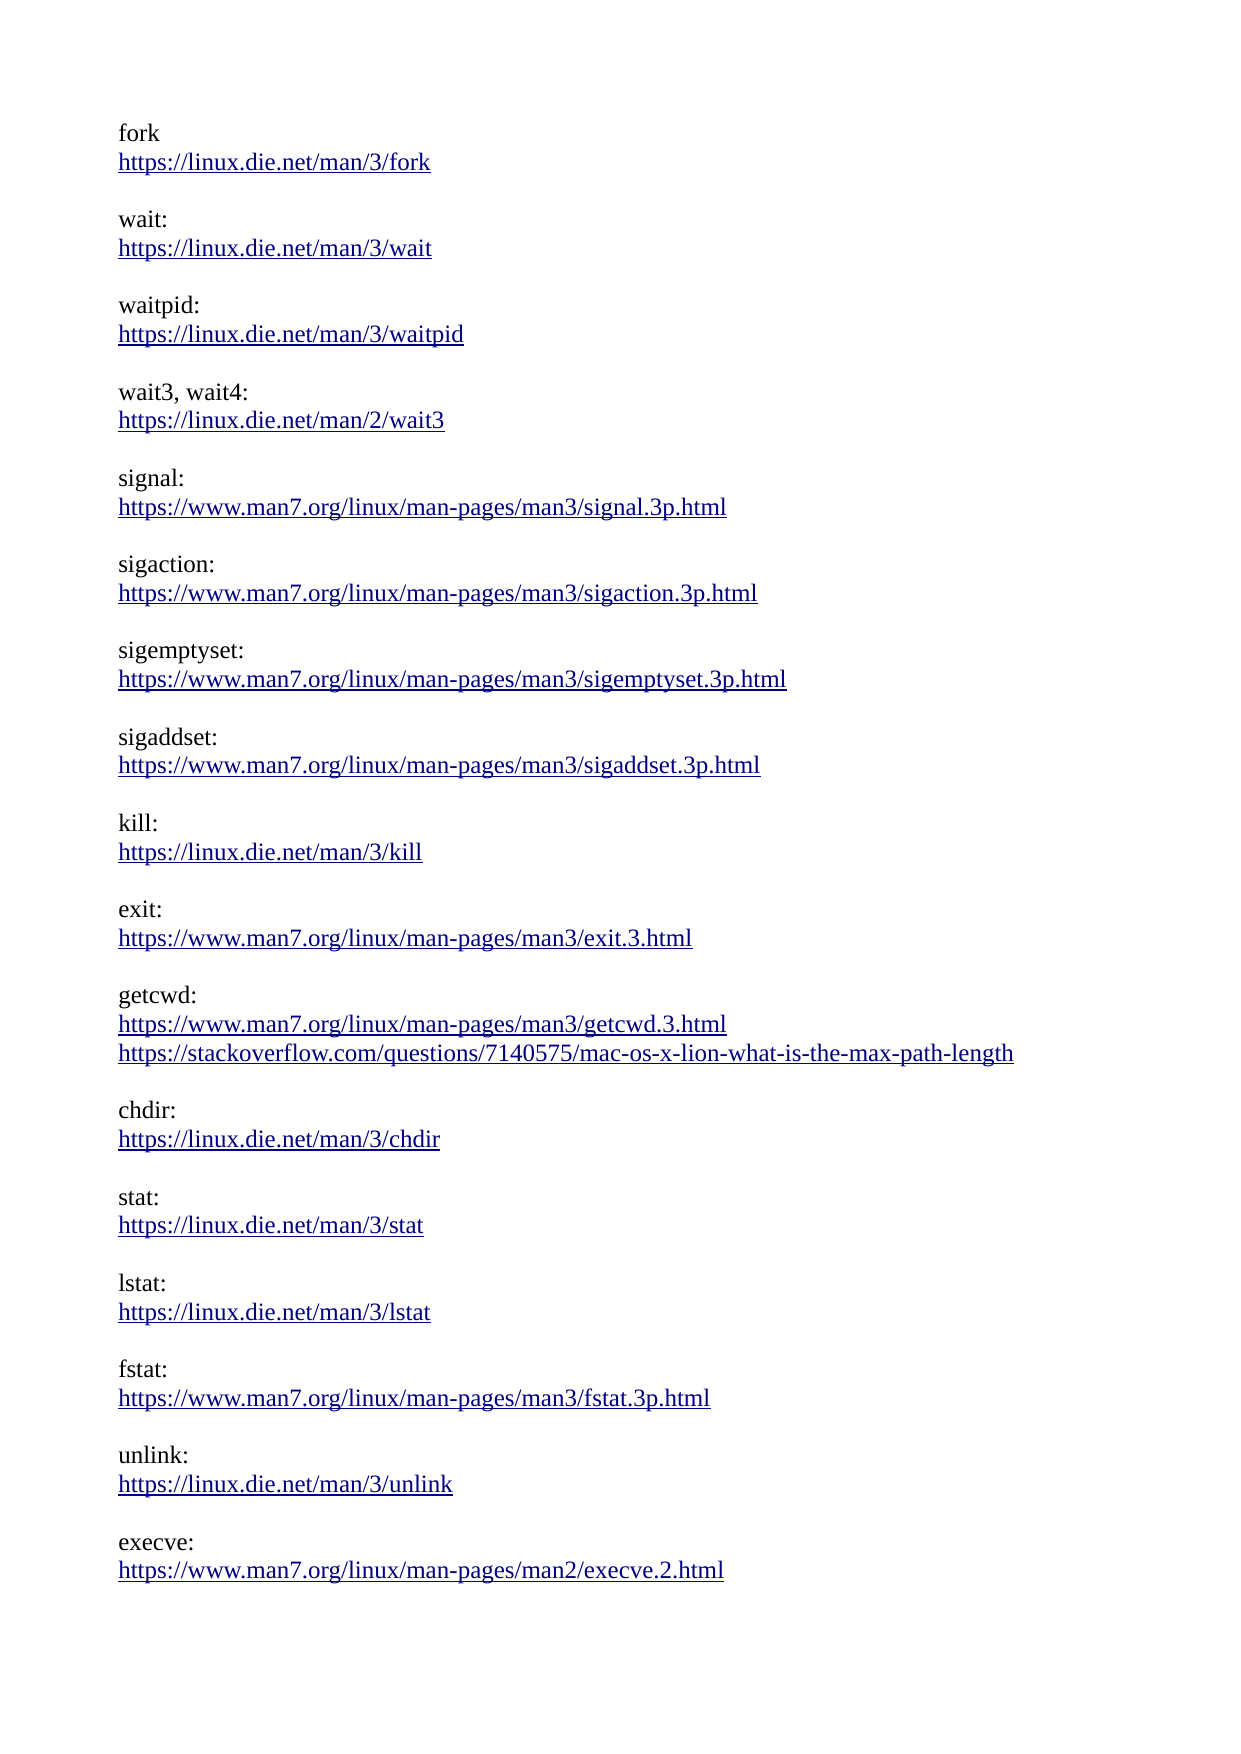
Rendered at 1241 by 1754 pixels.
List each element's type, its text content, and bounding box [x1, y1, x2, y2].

text https://www.man7.org/linux/man-pages/man2/execve.2.html [118, 1556, 1122, 1584]
text https://linux.die.net/man/3/lstat [118, 1297, 1122, 1326]
text chdir: [118, 1096, 1122, 1124]
text https://linux.die.net/man/3/fork [118, 147, 1122, 176]
text exit: [118, 894, 1122, 923]
text lstat: [118, 1268, 1122, 1297]
text https://www.man7.org/linux/man-pages/man3/sigaddset.3p.html [118, 751, 1122, 779]
text https://linux.die.net/man/3/wait [118, 233, 1122, 262]
text wait3, wait4: [118, 377, 1122, 406]
text kill: [118, 808, 1122, 837]
text https://www.man7.org/linux/man-pages/man3/getcwd.3.html [118, 1009, 1122, 1038]
text https://www.man7.org/linux/man-pages/man3/sigaction.3p.html [118, 578, 1122, 607]
text execve: [118, 1527, 1122, 1556]
text https://www.man7.org/linux/man-pages/man3/fstat.3p.html [118, 1383, 1122, 1412]
text fstat: [118, 1354, 1122, 1383]
text sigaction: [118, 549, 1122, 578]
text getcwd: [118, 981, 1122, 1009]
text sigaddset: [118, 722, 1122, 751]
text sigemptyset: [118, 636, 1122, 664]
text waitpid: [118, 291, 1122, 319]
text https://www.man7.org/linux/man-pages/man3/sigemptyset.3p.html [118, 664, 1122, 693]
text https://www.man7.org/linux/man-pages/man3/signal.3p.html [118, 492, 1122, 521]
text https://linux.die.net/man/3/stat [118, 1211, 1122, 1239]
text fork [118, 118, 1122, 147]
text https://linux.die.net/man/3/waitpid [118, 319, 1122, 348]
text https://www.man7.org/linux/man-pages/man3/exit.3.html [118, 923, 1122, 952]
text signal: [118, 463, 1122, 492]
text unlink: [118, 1441, 1122, 1469]
text https://linux.die.net/man/3/chdir [118, 1124, 1122, 1153]
text https://linux.die.net/man/3/kill [118, 837, 1122, 866]
text https://linux.die.net/man/2/wait3 [118, 406, 1122, 434]
text https://stackoverflow.com/questions/7140575/mac-os-x-lion-what-is-the-max-path-length [118, 1038, 1122, 1067]
text https://linux.die.net/man/3/unlink [118, 1469, 1122, 1498]
text wait: [118, 204, 1122, 233]
text stat: [118, 1182, 1122, 1211]
